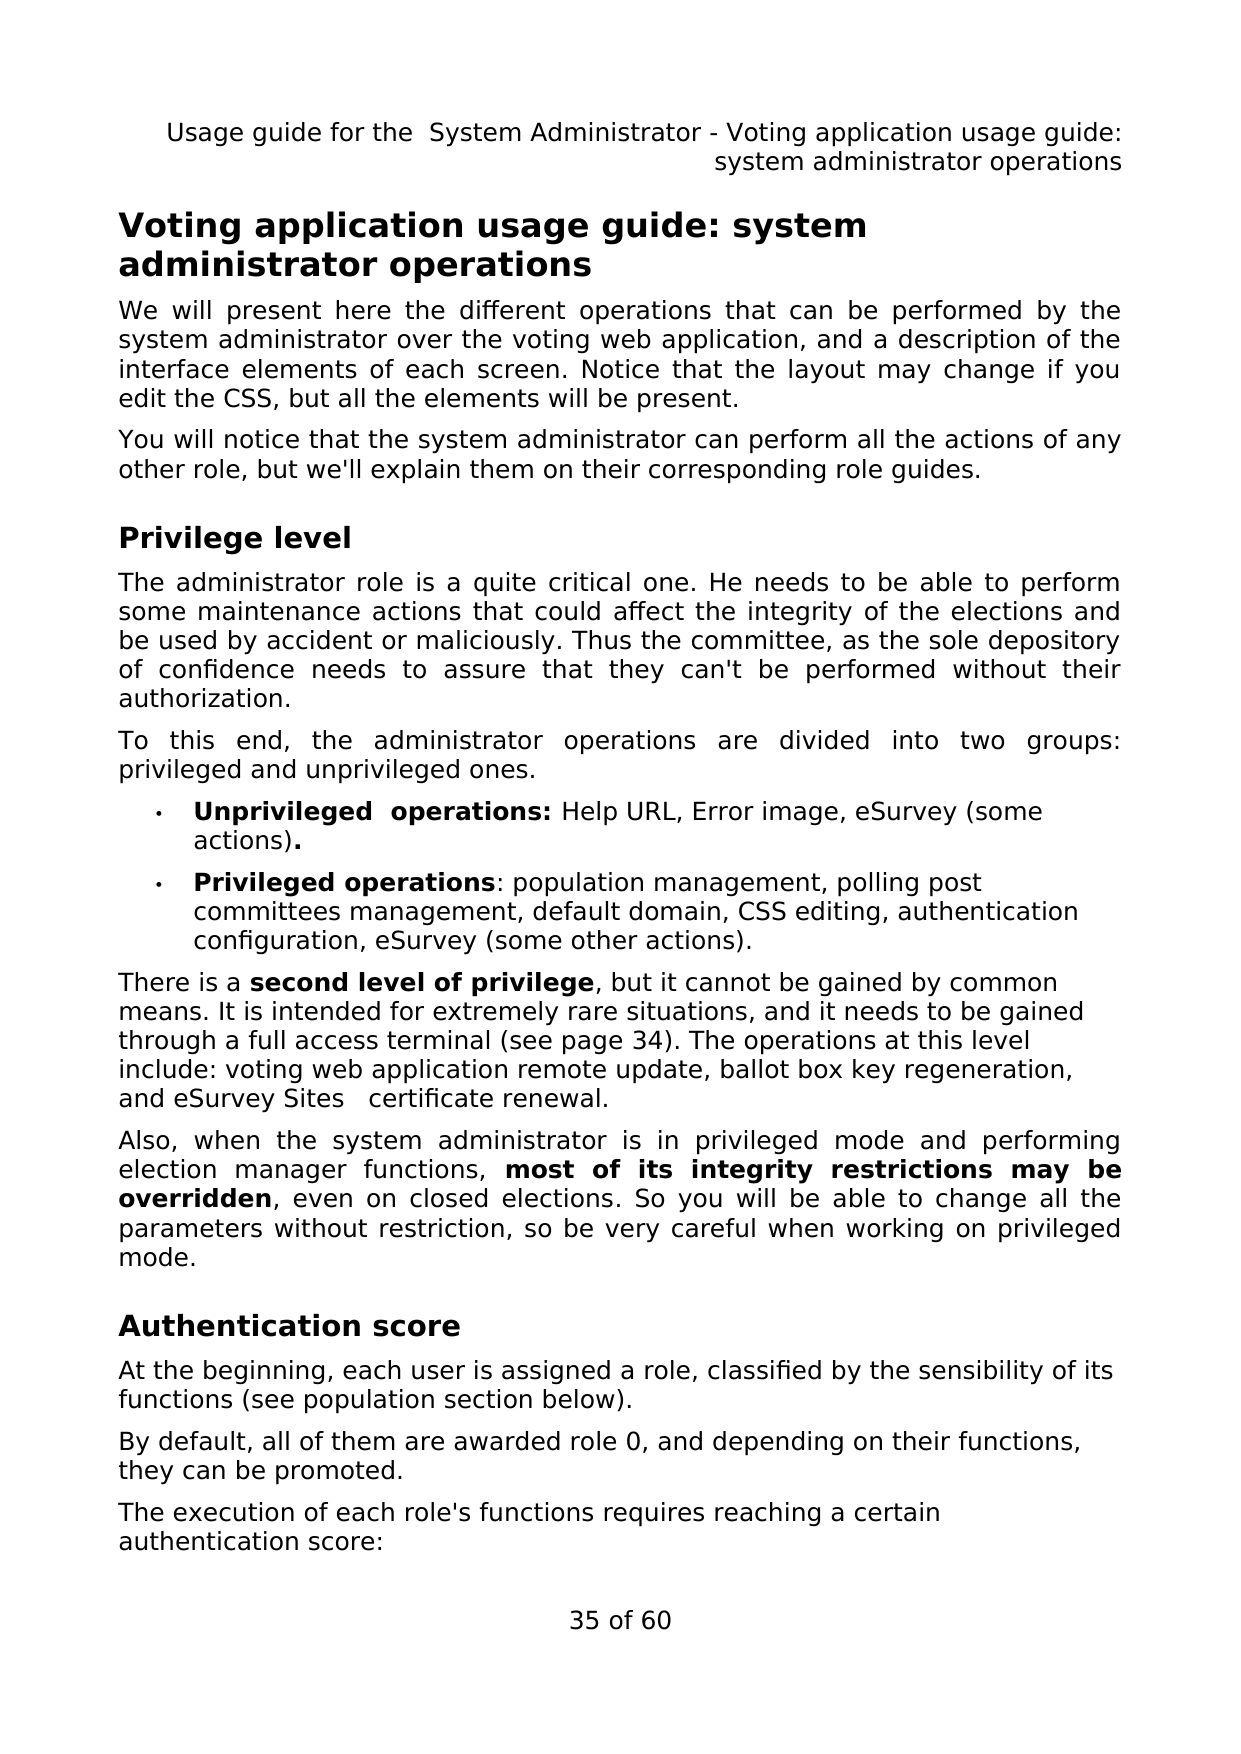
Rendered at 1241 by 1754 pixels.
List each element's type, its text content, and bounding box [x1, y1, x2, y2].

text By default, all of them are awarded role 0, and depending on their functions, they can be promoted. [118, 1427, 1122, 1485]
subtitle Authentication score [118, 1310, 1122, 1344]
text There is a second level of privilege, but it cannot be gained by common means. It is intended for extremely rare situations, and it needs to be gained through a full access terminal (see page 32). The operations at this level include: voting web application remote update, ballot box key regeneration, and eSurvey Sites certificate renewal. [118, 968, 1122, 1114]
text Also, when the system administrator is in privileged mode and performing election manager functions, most of its integrity restrictions may be overridden, even on closed elections. So you will be able to change all the parameters without restriction, so be very careful when working on privileged mode. [118, 1126, 1122, 1272]
text You will notice that the system administrator can perform all the actions of any other role, but we'll explain them on their corresponding role guides. [118, 426, 1122, 484]
text We will present here the different operations that can be performed by the system administrator over the voting web application, and a description of the interface elements of each screen. Notice that the layout may change if you edit the CSS, but all the elements will be present. [118, 297, 1122, 413]
list Privileged operations: population management, polling post committees management, default domain, CSS editing, authentication configuration, eSurvey (some other actions). [156, 868, 1122, 956]
list Unprivileged operations: Help URL, Error image, eSurvey (some actions). [156, 797, 1122, 856]
subtitle Privilege level [118, 522, 1122, 556]
text To this end, the administrator operations are divided into two groups: privileged and unprivileged ones. [118, 726, 1122, 785]
subtitle Voting application usage guide: system administrator operations [118, 206, 1122, 284]
text The execution of each role's functions requires reaching a certain authentication score: [118, 1498, 1122, 1556]
text The administrator role is a quite critical one. He needs to be able to perform some maintenance actions that could affect the integrity of the elections and be used by accident or maliciously. Thus the committee, as the sole depository of confidence needs to assure that they can't be performed without their authorization. [118, 568, 1122, 714]
text At the beginning, each user is assigned a role, classified by the sensibility of its functions (see population section below). [118, 1356, 1122, 1414]
